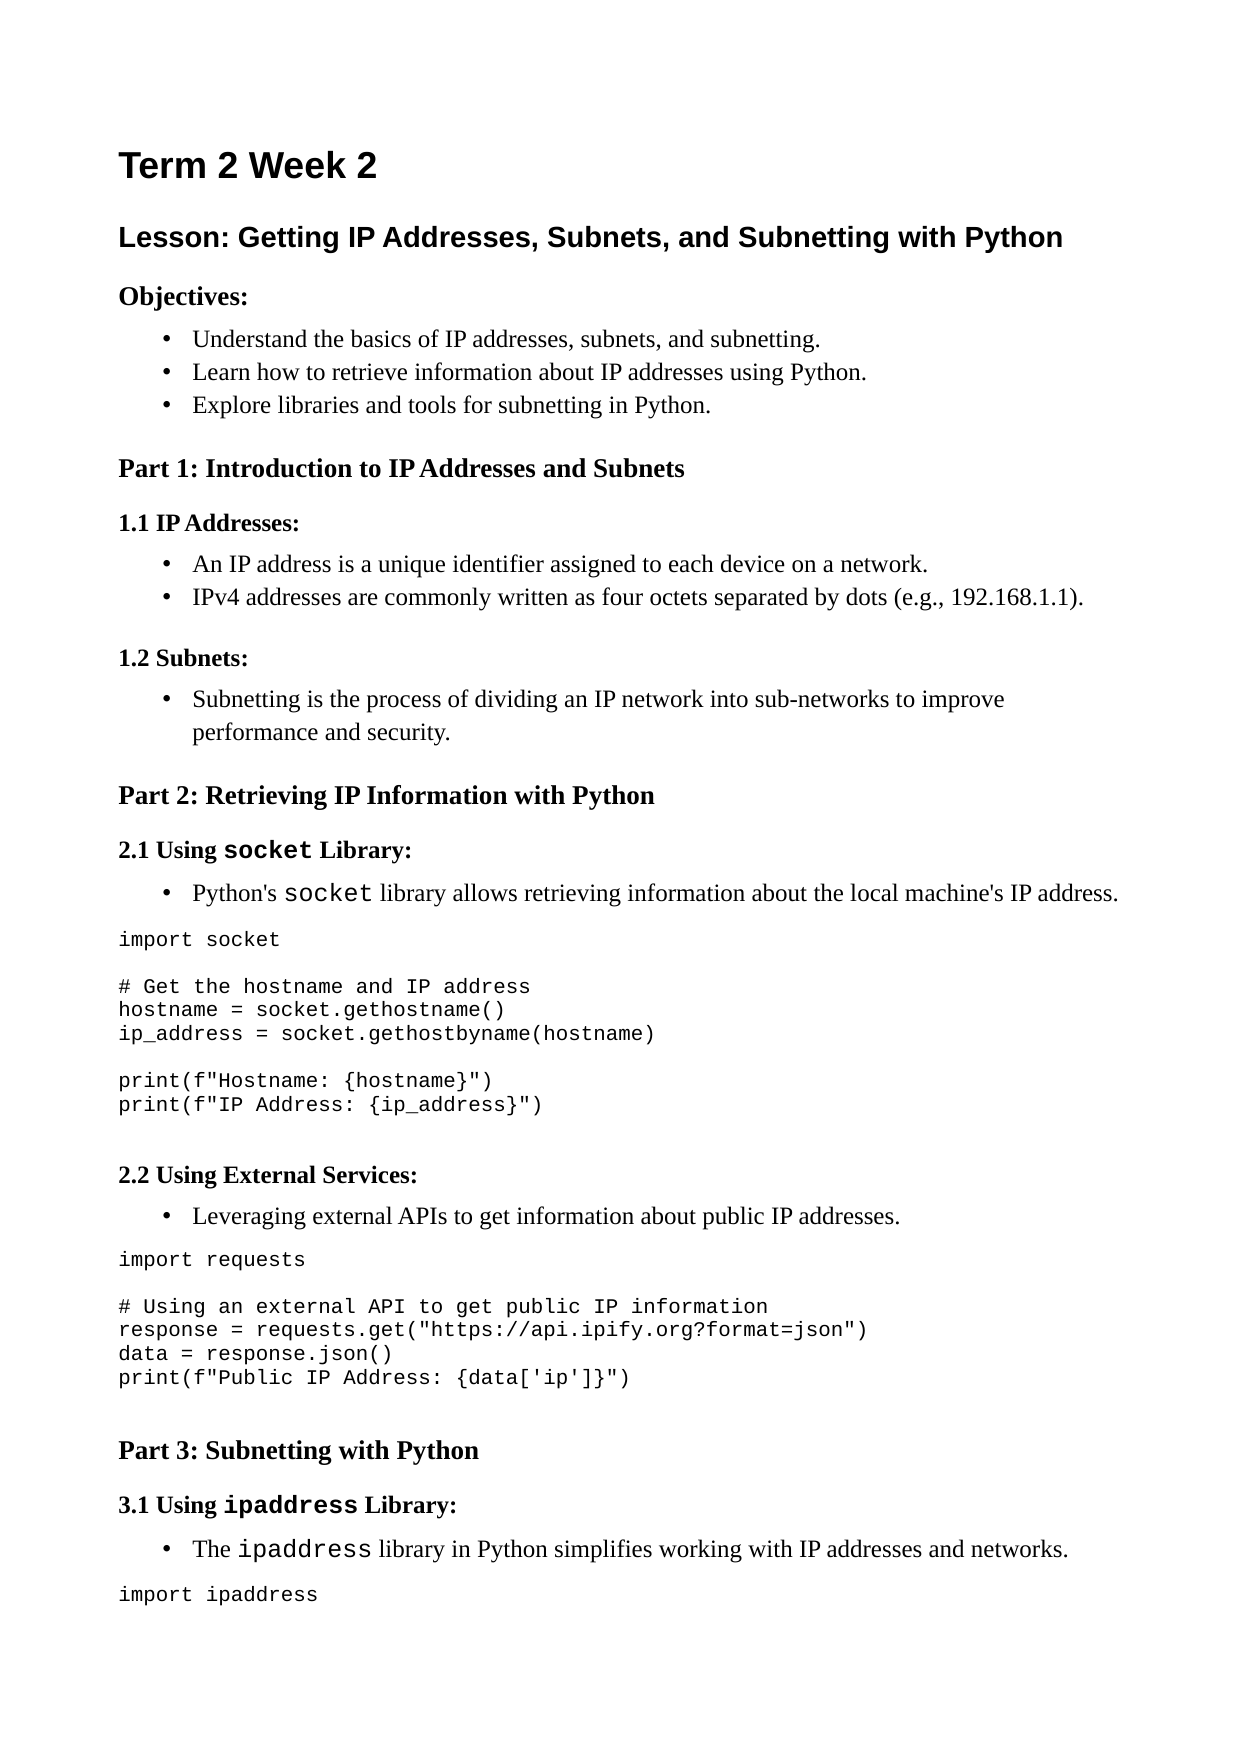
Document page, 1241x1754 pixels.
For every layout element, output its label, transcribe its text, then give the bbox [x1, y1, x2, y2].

subtitle 3.1 Using ipaddress Library: [118, 1491, 1122, 1521]
subtitle Term 2 Week 2 [118, 143, 1122, 186]
list Learn how to retrieve information about IP addresses using Python. [162, 357, 1122, 386]
list The ipaddress library in Python simplifies working with IP addresses and networks. [162, 1534, 1122, 1565]
list An IP address is a unique identifier assigned to each device on a network. [162, 549, 1122, 578]
text print(f"Hostname: {hostname}") [118, 1070, 1122, 1094]
subtitle 2.1 Using socket Library: [118, 835, 1122, 866]
subtitle Part 3: Subnetting with Python [118, 1434, 1122, 1466]
subtitle Objectives: [118, 280, 1122, 311]
list Understand the basics of IP addresses, subnets, and subnetting. [162, 324, 1122, 353]
text data = response.json() [118, 1343, 1122, 1367]
list Explore libraries and tools for subnetting in Python. [162, 390, 1122, 419]
subtitle 1.2 Subnets: [118, 643, 1122, 671]
subtitle 1.1 IP Addresses: [118, 508, 1122, 537]
text import ipaddress [118, 1584, 1122, 1608]
text import requests [118, 1248, 1122, 1272]
list Subnetting is the process of dividing an IP network into sub-networks to improve performance and security. [162, 684, 1122, 746]
text print(f"IP Address: {ip_address}") [118, 1094, 1122, 1118]
subtitle 2.2 Using External Services: [118, 1160, 1122, 1188]
list Python's socket library allows retrieving information about the local machine's IP address. [162, 878, 1122, 909]
subtitle Lesson: Getting IP Addresses, Subnets, and Subnetting with Python [118, 219, 1122, 253]
text import socket [118, 928, 1122, 952]
subtitle Part 2: Retrieving IP Information with Python [118, 779, 1122, 810]
text ip_address = socket.gethostbyname(hostname) [118, 1023, 1122, 1047]
text # Using an external API to get public IP information [118, 1296, 1122, 1319]
list Leveraging external APIs to get information about public IP addresses. [162, 1201, 1122, 1230]
text print(f"Public IP Address: {data['ip']}") [118, 1367, 1122, 1390]
text response = requests.get("https://api.ipify.org?format=json") [118, 1319, 1122, 1343]
text hostname = socket.gethostname() [118, 999, 1122, 1023]
text # Get the hostname and IP address [118, 976, 1122, 999]
subtitle Part 1: Introduction to IP Addresses and Subnets [118, 452, 1122, 483]
list IPv4 addresses are commonly written as four octets separated by dots (e.g., 192.168.1.1). [162, 582, 1122, 611]
